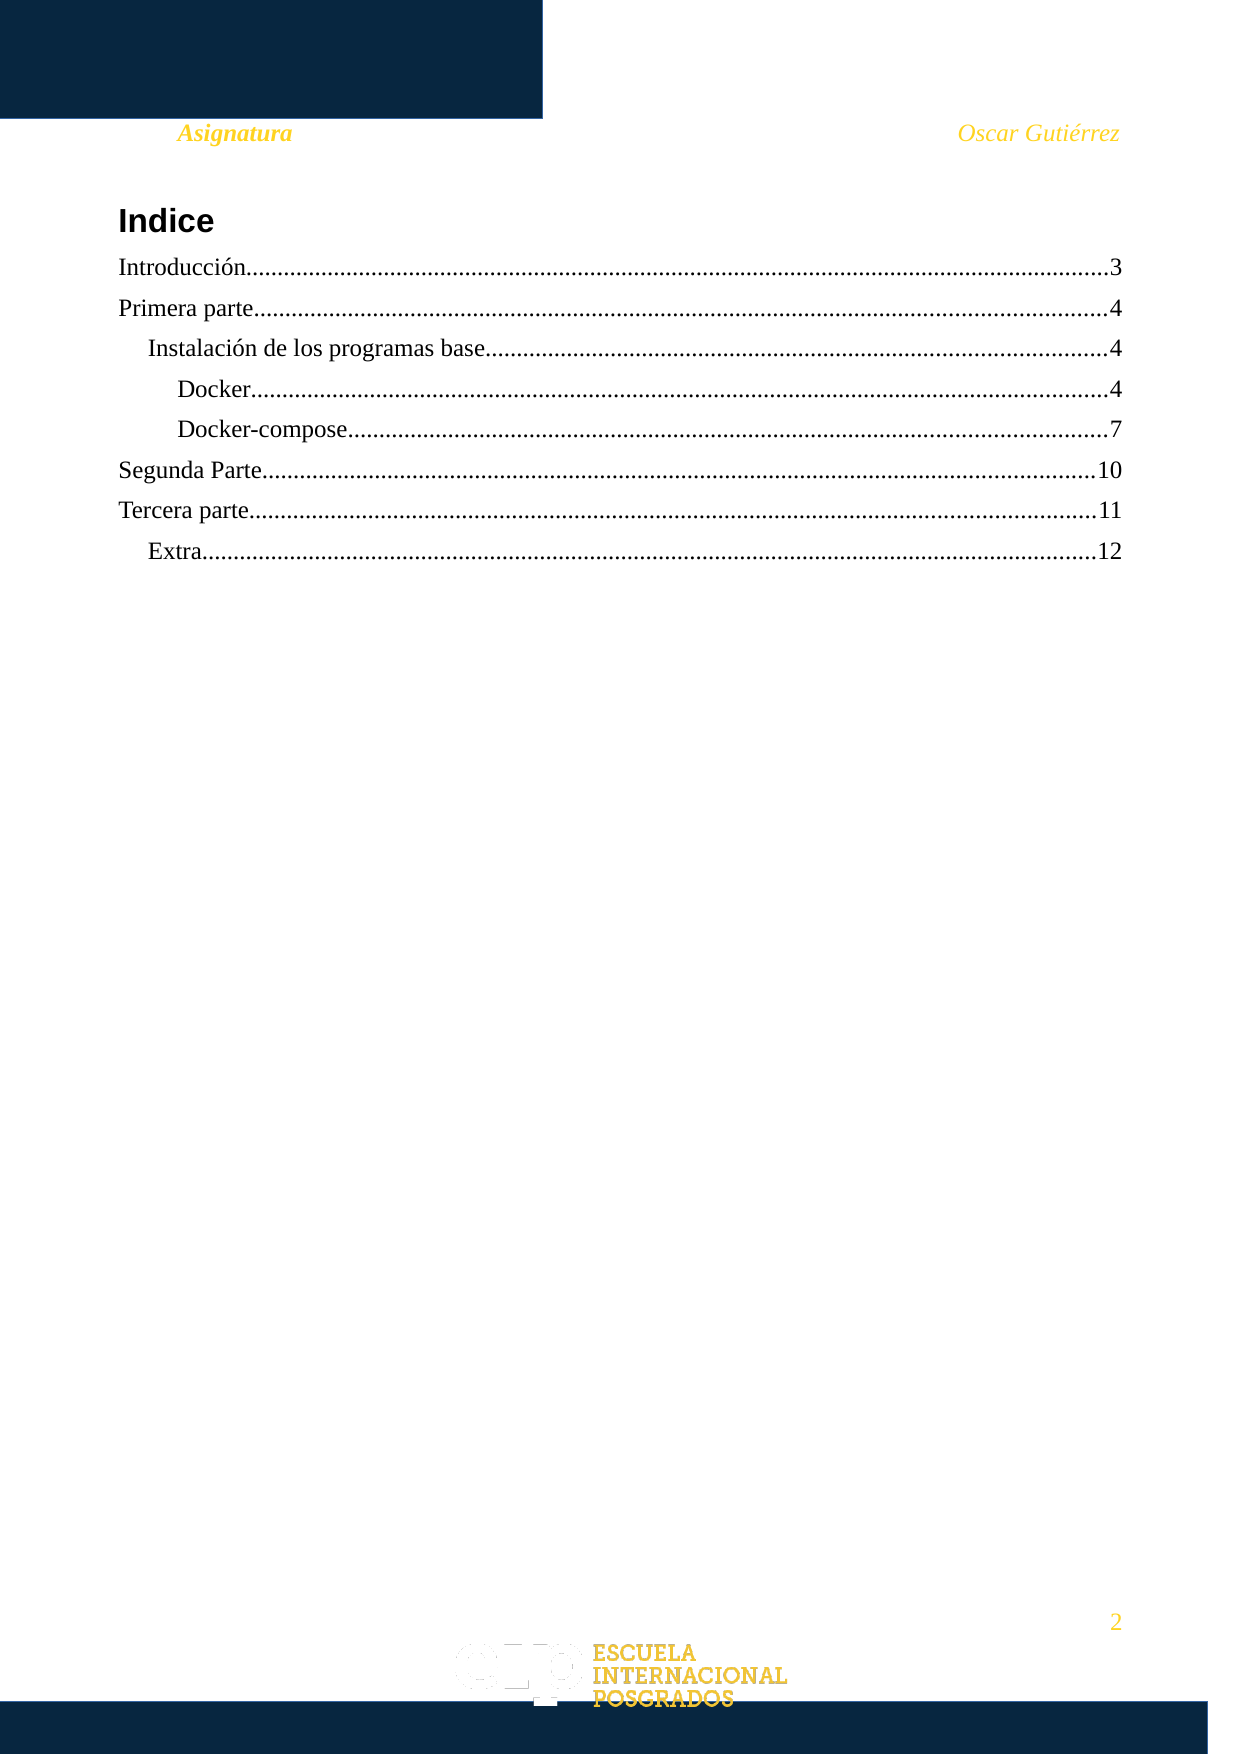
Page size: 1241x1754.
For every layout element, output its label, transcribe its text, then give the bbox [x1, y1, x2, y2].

text Tercera parte 11 [118, 495, 1122, 524]
text Instalación de los programas base 4 [148, 333, 1122, 362]
picture [452, 1614, 788, 1712]
text Extra 12 [148, 536, 1122, 565]
text Docker 4 [177, 374, 1122, 403]
text Primera parte 4 [118, 293, 1122, 322]
text Introducción 3 [118, 252, 1122, 281]
subtitle Indice [118, 201, 1122, 240]
text Docker-compose 7 [177, 414, 1122, 443]
text Segunda Parte 10 [118, 455, 1122, 484]
